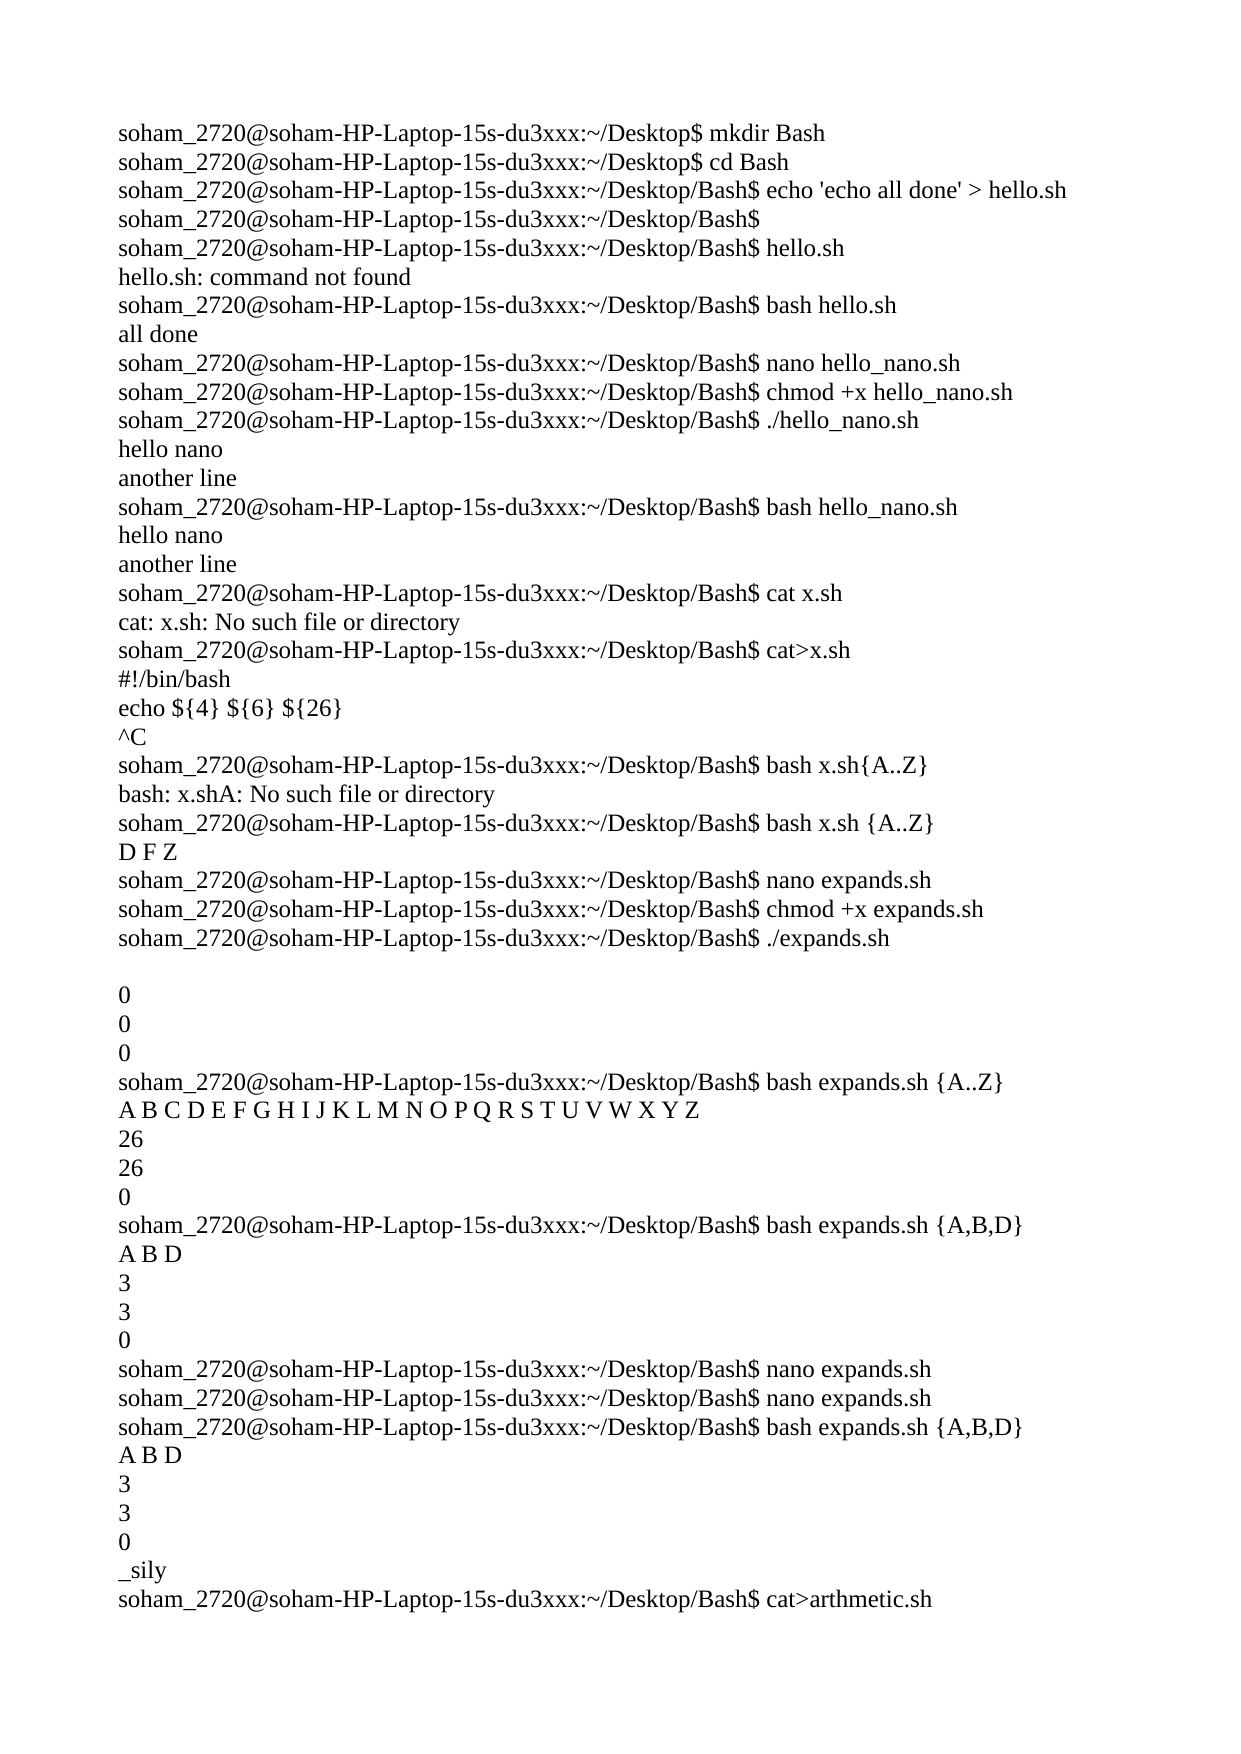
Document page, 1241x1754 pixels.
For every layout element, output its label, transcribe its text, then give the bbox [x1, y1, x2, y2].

text soham_2720@soham-HP-Laptop-15s-du3xxx:~/Desktop/Bash$ bash x.sh{A..Z} [118, 751, 1122, 779]
text ^C [118, 722, 1122, 751]
text soham_2720@soham-HP-Laptop-15s-du3xxx:~/Desktop/Bash$ hello.sh [118, 233, 1122, 262]
text soham_2720@soham-HP-Laptop-15s-du3xxx:~/Desktop$ mkdir Bash [118, 118, 1122, 147]
text A B D [118, 1239, 1122, 1268]
text soham_2720@soham-HP-Laptop-15s-du3xxx:~/Desktop/Bash$ cat>arthmetic.sh [118, 1584, 1122, 1613]
text soham_2720@soham-HP-Laptop-15s-du3xxx:~/Desktop/Bash$ bash hello.sh [118, 291, 1122, 319]
text #!/bin/bash [118, 664, 1122, 693]
text 0 [118, 981, 1122, 1009]
text hello.sh: command not found [118, 262, 1122, 291]
text soham_2720@soham-HP-Laptop-15s-du3xxx:~/Desktop/Bash$ bash expands.sh {A,B,D} [118, 1211, 1122, 1239]
text A B C D E F G H I J K L M N O P Q R S T U V W X Y Z [118, 1096, 1122, 1124]
text hello nano [118, 521, 1122, 549]
text soham_2720@soham-HP-Laptop-15s-du3xxx:~/Desktop/Bash$ chmod +x expands.sh [118, 894, 1122, 923]
text 0 [118, 1326, 1122, 1354]
text soham_2720@soham-HP-Laptop-15s-du3xxx:~/Desktop/Bash$ nano expands.sh [118, 1354, 1122, 1383]
text soham_2720@soham-HP-Laptop-15s-du3xxx:~/Desktop/Bash$ nano expands.sh [118, 1383, 1122, 1412]
text 3 [118, 1498, 1122, 1527]
text 0 [118, 1527, 1122, 1556]
text A B D [118, 1441, 1122, 1469]
text soham_2720@soham-HP-Laptop-15s-du3xxx:~/Desktop/Bash$ cat>x.sh [118, 636, 1122, 664]
text _sily [118, 1556, 1122, 1584]
text soham_2720@soham-HP-Laptop-15s-du3xxx:~/Desktop/Bash$ bash x.sh {A..Z} [118, 808, 1122, 837]
text soham_2720@soham-HP-Laptop-15s-du3xxx:~/Desktop/Bash$ bash hello_nano.sh [118, 492, 1122, 521]
text all done [118, 319, 1122, 348]
text soham_2720@soham-HP-Laptop-15s-du3xxx:~/Desktop/Bash$ [118, 204, 1122, 233]
text soham_2720@soham-HP-Laptop-15s-du3xxx:~/Desktop/Bash$ bash expands.sh {A,B,D} [118, 1412, 1122, 1441]
text soham_2720@soham-HP-Laptop-15s-du3xxx:~/Desktop/Bash$ chmod +x hello_nano.sh [118, 377, 1122, 406]
text soham_2720@soham-HP-Laptop-15s-du3xxx:~/Desktop/Bash$ nano hello_nano.sh [118, 348, 1122, 377]
text another line [118, 549, 1122, 578]
text 3 [118, 1268, 1122, 1297]
text bash: x.shA: No such file or directory [118, 779, 1122, 808]
text hello nano [118, 434, 1122, 463]
text 3 [118, 1297, 1122, 1326]
text 26 [118, 1153, 1122, 1182]
text another line [118, 463, 1122, 492]
text 0 [118, 1182, 1122, 1211]
text soham_2720@soham-HP-Laptop-15s-du3xxx:~/Desktop/Bash$ bash expands.sh {A..Z} [118, 1067, 1122, 1096]
text D F Z [118, 837, 1122, 866]
text soham_2720@soham-HP-Laptop-15s-du3xxx:~/Desktop/Bash$ ./hello_nano.sh [118, 406, 1122, 434]
text soham_2720@soham-HP-Laptop-15s-du3xxx:~/Desktop/Bash$ cat x.sh [118, 578, 1122, 607]
text cat: x.sh: No such file or directory [118, 607, 1122, 636]
text echo ${4} ${6} ${26} [118, 693, 1122, 722]
text 0 [118, 1009, 1122, 1038]
text soham_2720@soham-HP-Laptop-15s-du3xxx:~/Desktop/Bash$ nano expands.sh [118, 866, 1122, 894]
text 26 [118, 1124, 1122, 1153]
text 0 [118, 1038, 1122, 1067]
text soham_2720@soham-HP-Laptop-15s-du3xxx:~/Desktop$ cd Bash [118, 147, 1122, 176]
text soham_2720@soham-HP-Laptop-15s-du3xxx:~/Desktop/Bash$ ./expands.sh [118, 923, 1122, 952]
text soham_2720@soham-HP-Laptop-15s-du3xxx:~/Desktop/Bash$ echo 'echo all done' > hello.sh [118, 176, 1122, 204]
text 3 [118, 1469, 1122, 1498]
